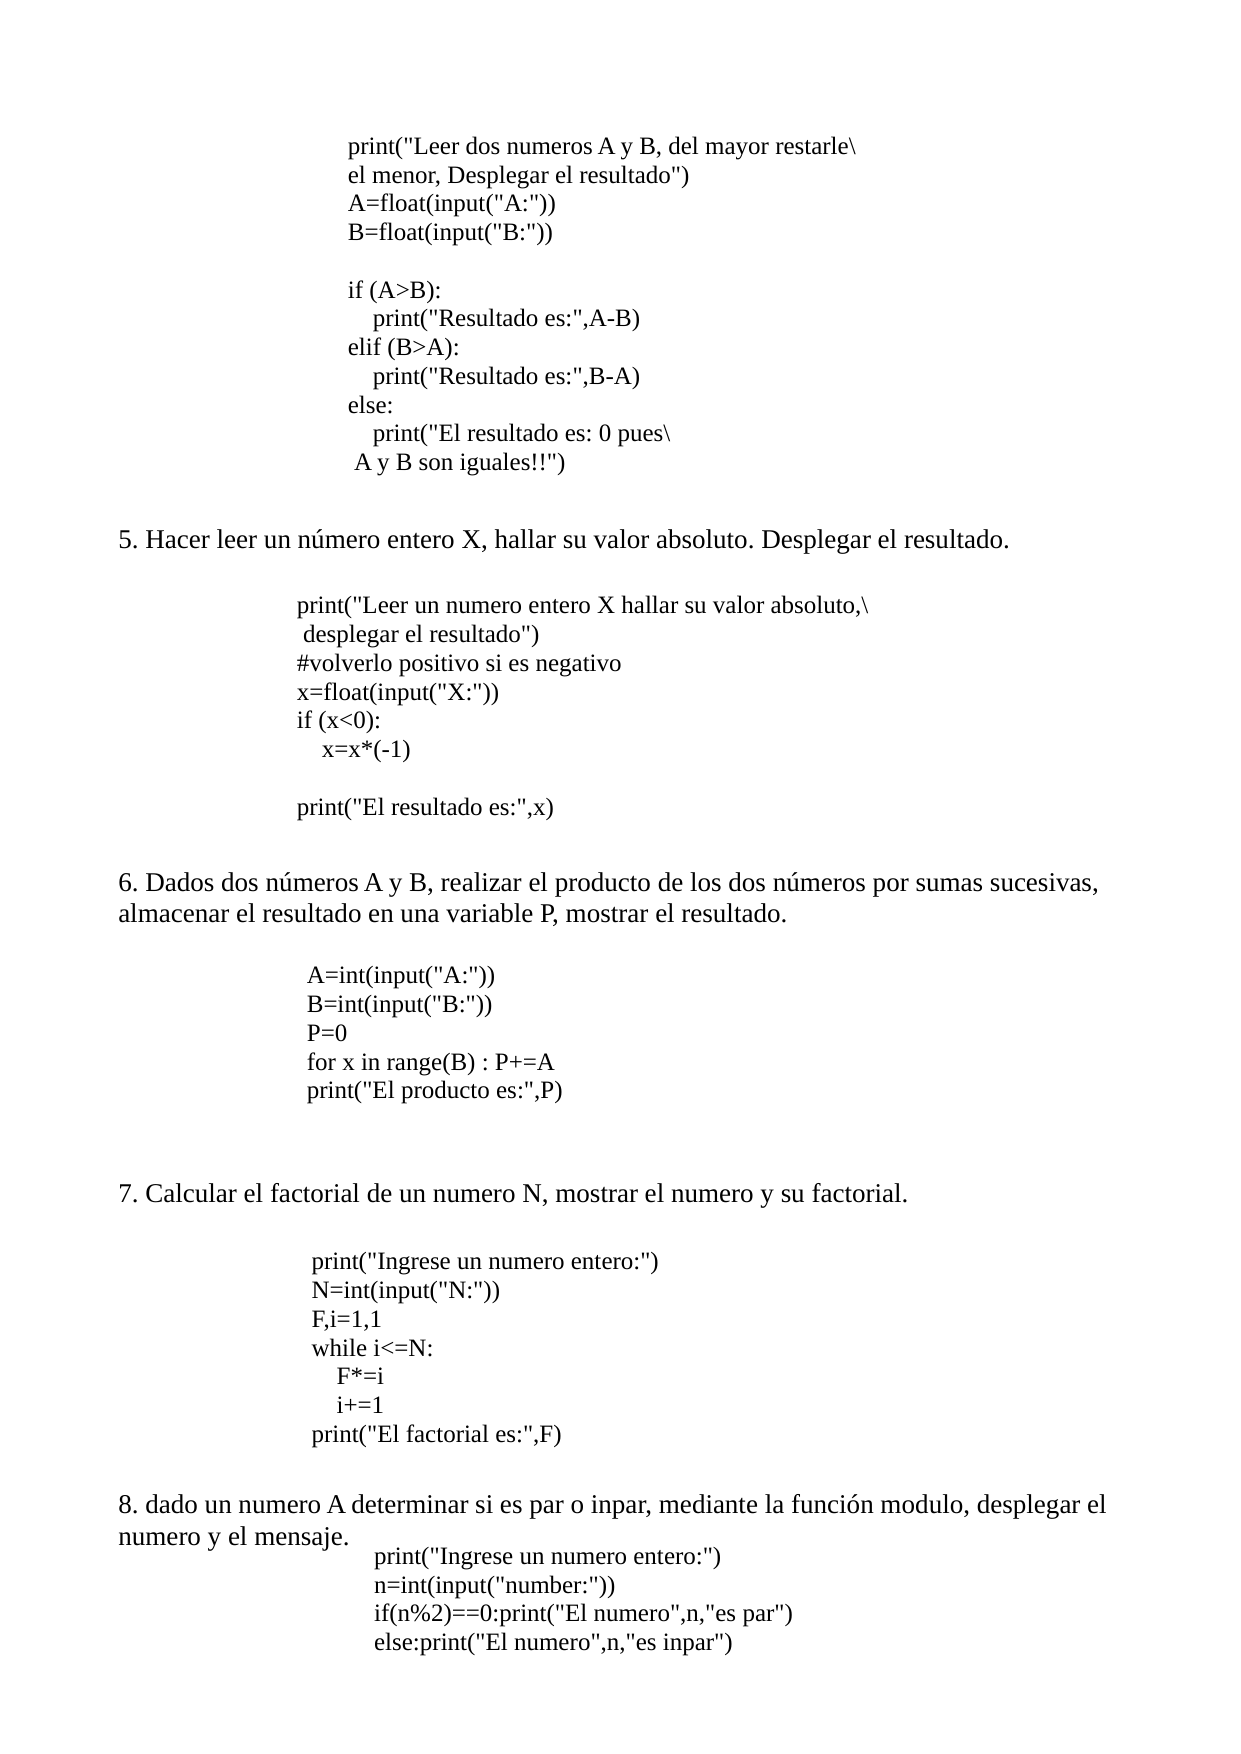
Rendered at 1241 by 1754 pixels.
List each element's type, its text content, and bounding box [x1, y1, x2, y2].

text 5. Hacer leer un número entero X, hallar su valor absoluto. Desplegar el resultado. [118, 523, 1122, 554]
text 7. Calcular el factorial de un numero N, mostrar el numero y su factorial. [118, 1177, 1122, 1208]
text 8. dado un numero A determinar si es par o inpar, mediante la función modulo, desplegar el numero y el mensaje. [118, 1488, 1122, 1551]
text 6. Dados dos números A y B, realizar el producto de los dos números por sumas sucesivas, almacenar el resultado en una variable P, mostrar el resultado. [118, 866, 1122, 928]
